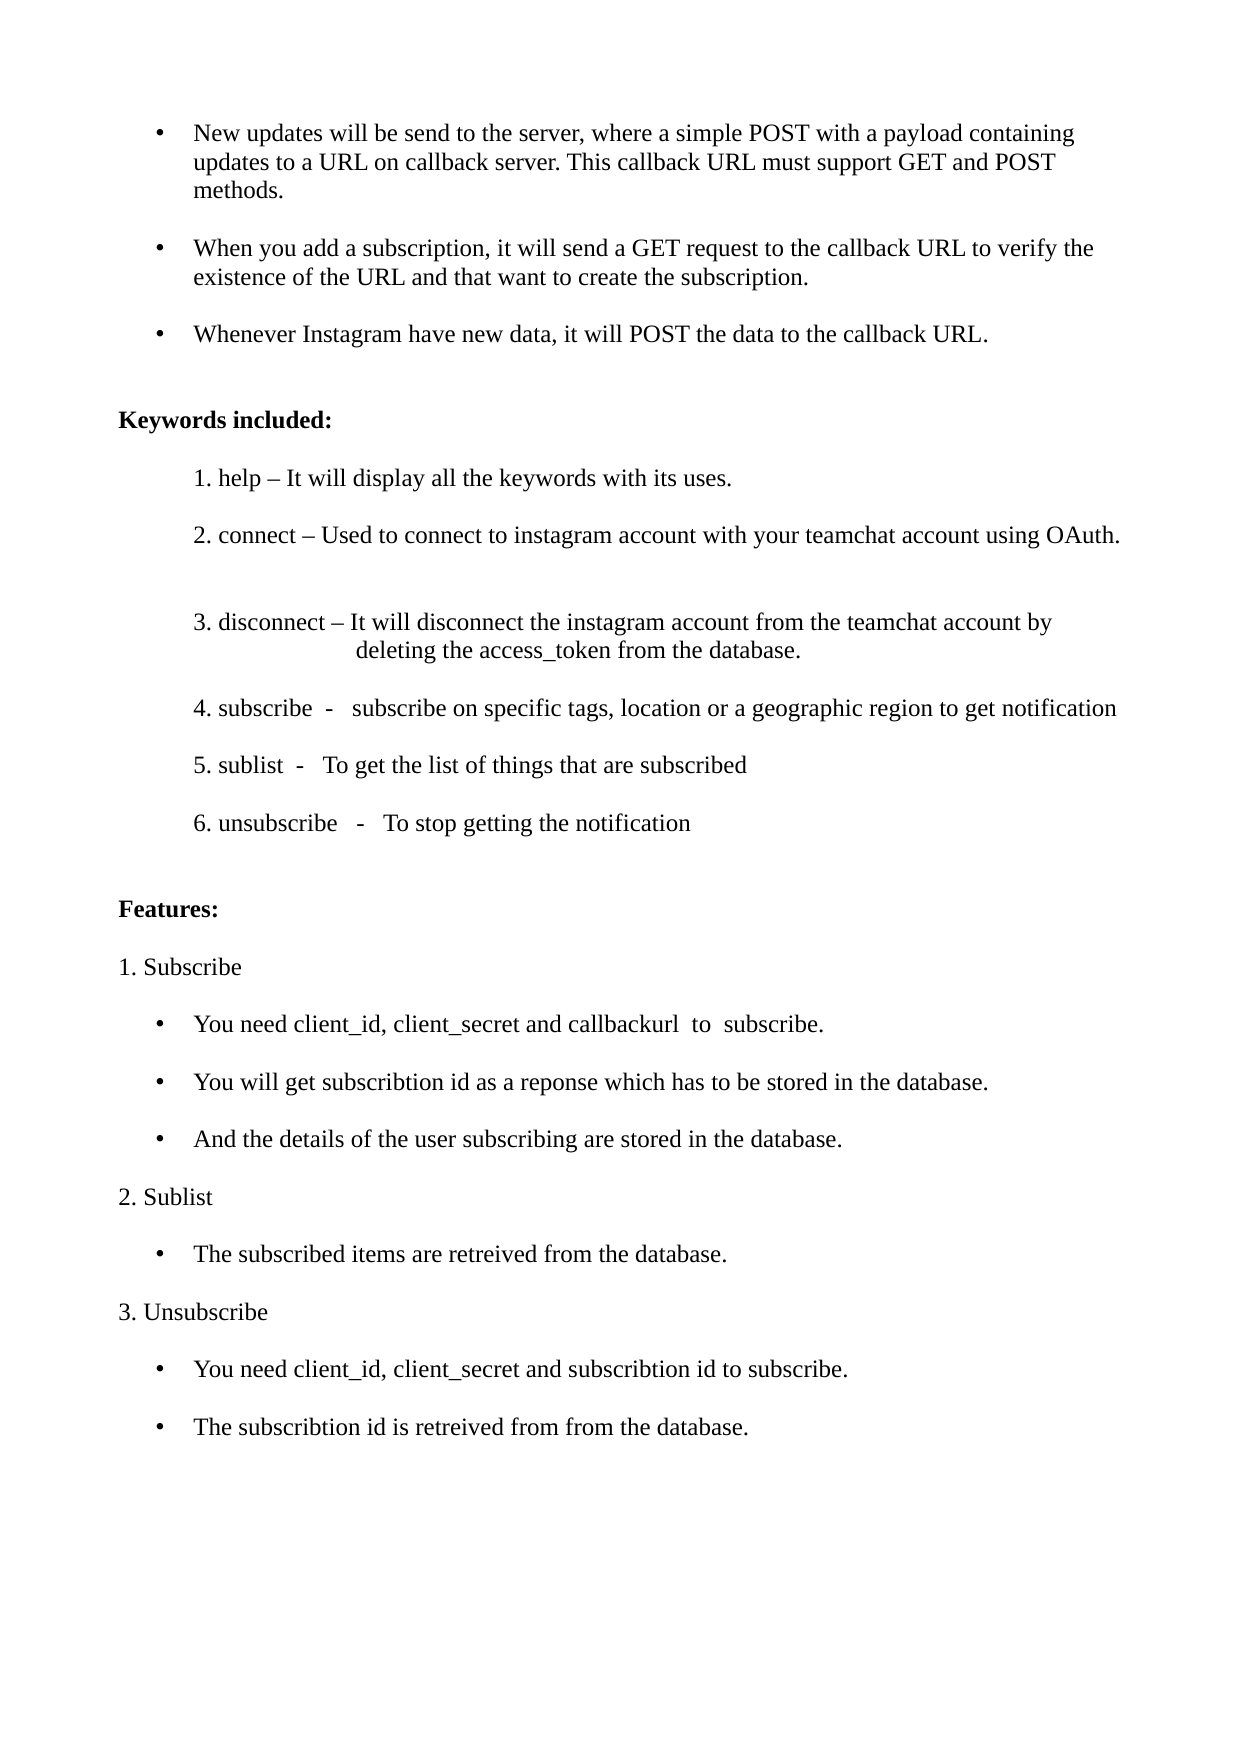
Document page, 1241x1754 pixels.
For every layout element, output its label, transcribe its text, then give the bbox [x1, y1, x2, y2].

text 3. Unsubscribe [118, 1297, 1122, 1326]
list And the details of the user subscribing are stored in the database. [156, 1124, 1122, 1153]
text 3. disconnect – It will disconnect the instagram account from the teamchat account by deleting the access_token from the database. [118, 607, 1122, 664]
list New updates will be send to the server, where a simple POST with a payload containing updates to a URL on callback server. This callback URL must support GET and POST methods. [156, 118, 1122, 204]
list The subscribtion id is retreived from from the database. [156, 1412, 1122, 1441]
text 1. help – It will display all the keywords with its uses. [118, 463, 1122, 492]
list Whenever Instagram have new data, it will POST the data to the callback URL. [156, 319, 1122, 348]
list You need client_id, client_secret and subscribtion id to subscribe. [156, 1354, 1122, 1383]
list You need client_id, client_secret and callbackurl to subscribe. [156, 1009, 1122, 1038]
text Features: [118, 894, 1122, 923]
list You will get subscribtion id as a reponse which has to be stored in the database. [156, 1067, 1122, 1096]
text Keywords included: [118, 406, 1122, 434]
list The subscribed items are retreived from the database. [156, 1239, 1122, 1268]
text 4. subscribe - subscribe on specific tags, location or a geographic region to get notification [118, 693, 1122, 722]
text 1. Subscribe [118, 952, 1122, 981]
text 2. Sublist [118, 1182, 1122, 1211]
text 5. sublist - To get the list of things that are subscribed [118, 751, 1122, 779]
list When you add a subscription, it will send a GET request to the callback URL to verify the existence of the URL and that want to create the subscription. [156, 233, 1122, 291]
text 6. unsubscribe - To stop getting the notification [118, 808, 1122, 837]
text 2. connect – Used to connect to instagram account with your teamchat account using OAuth. [118, 521, 1122, 549]
